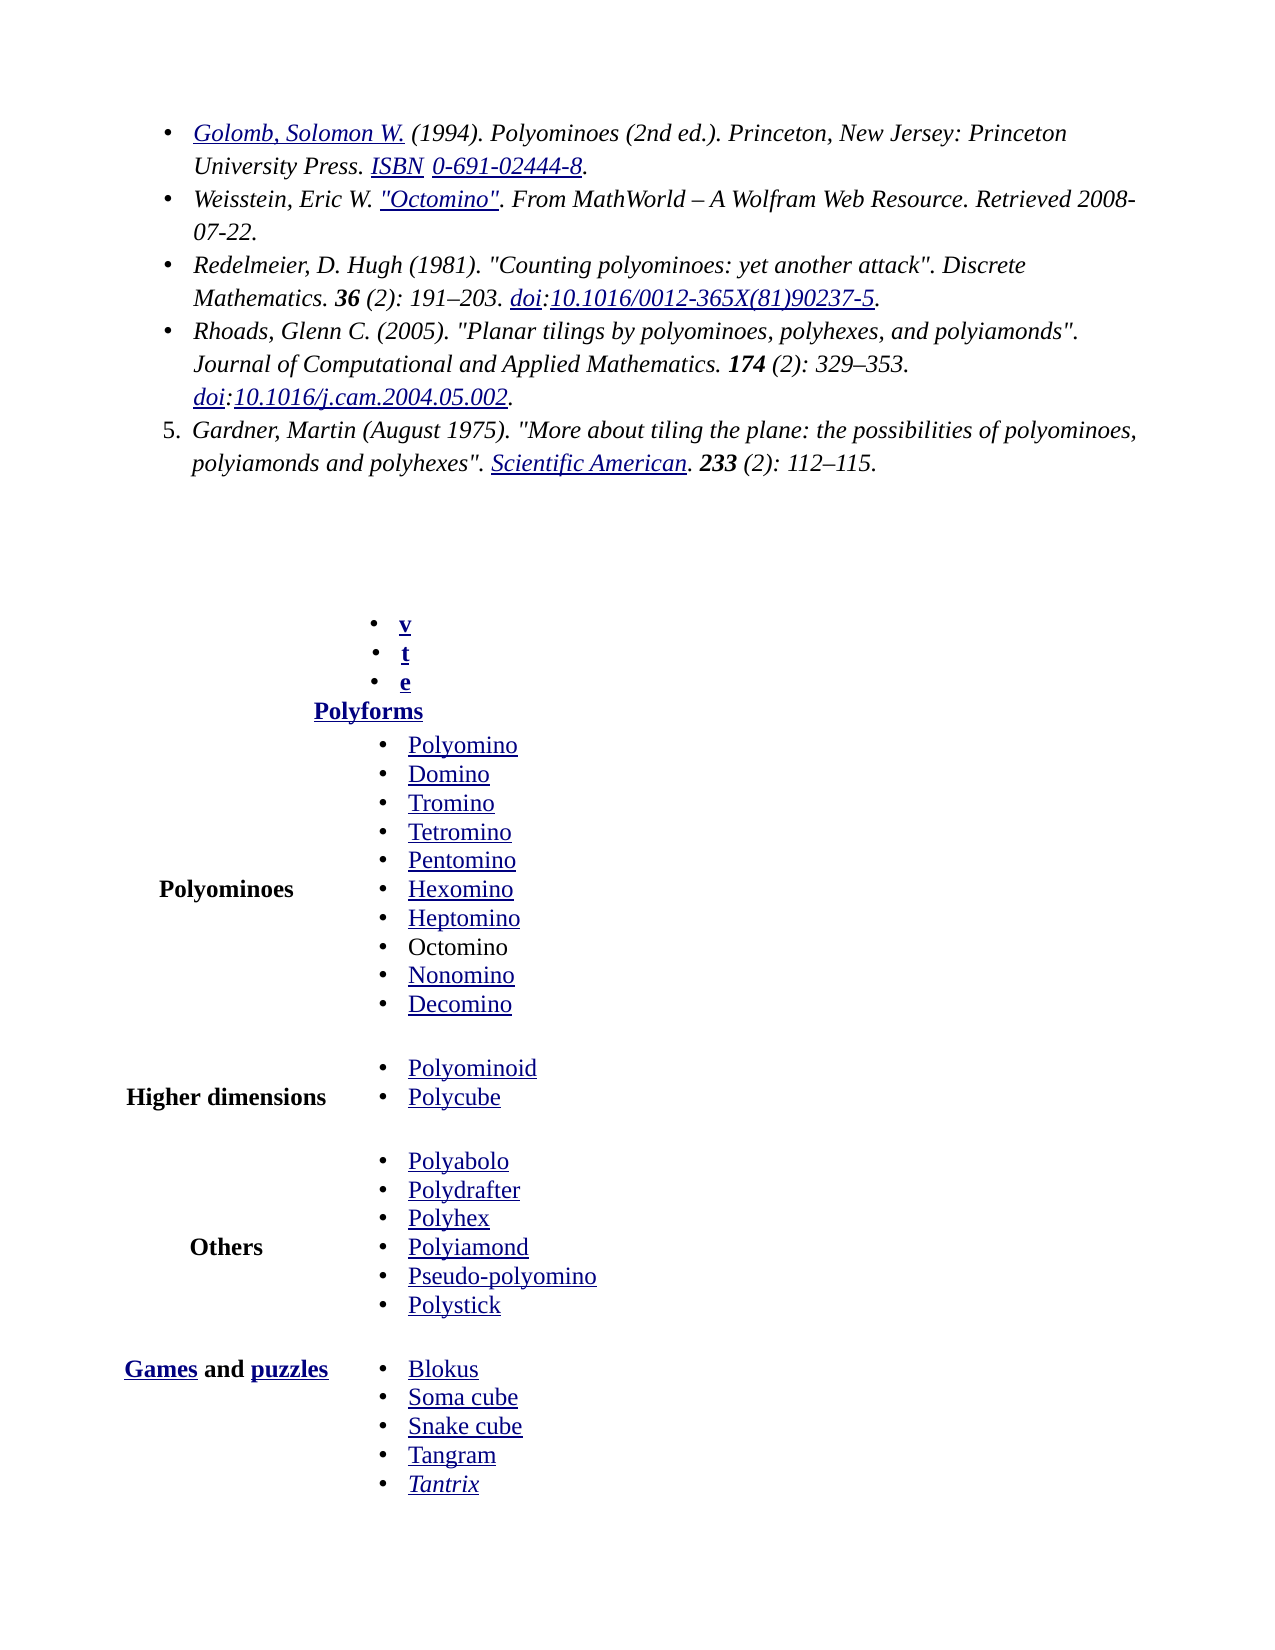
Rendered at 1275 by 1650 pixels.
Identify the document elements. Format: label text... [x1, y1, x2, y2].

table_cell Blokus Soma cube Snake cube Tangram Tantrix Tetris [334, 1351, 618, 1500]
table_cell Polyabolo Polydrafter Polyhex Polyiamond Pseudo-polyomino Polystick [334, 1143, 618, 1351]
list Redelmeier, D. Hugh (1981). "Counting polyominoes: yet another attack". Discrete Mathematics. 36 (2): 191–203. doi:10.1016/0012-365X(81)90237-5. [164, 250, 1157, 312]
table_cell Higher dimensions [118, 1050, 334, 1143]
table_cell Polyominoes [118, 728, 334, 1050]
list Gardner, Martin (August 1975). "More about tiling the plane: the possibilities of polyominoes, polyiamonds and polyhexes". Scientific American. 233 (2): 112–115. [162, 415, 1157, 477]
list Golomb, Solomon W. (1994). Polyominoes (2nd ed.). Princeton, New Jersey: Princeton University Press. ISBN 0-691-02444-8. [164, 118, 1157, 180]
table_header v t e Polyforms [118, 607, 618, 727]
table_cell Polyomino Domino Tromino Tetromino Pentomino Hexomino Heptomino Octomino Nonomino Decomino [334, 728, 618, 1050]
table_cell Others [118, 1143, 334, 1351]
list Weisstein, Eric W. "Octomino". From MathWorld – A Wolfram Web Resource. Retrieved 2008-07-22. [164, 184, 1157, 246]
table_cell Games and puzzles [118, 1351, 334, 1500]
table_cell Polyominoid Polycube [334, 1050, 618, 1143]
table_header [118, 496, 136, 507]
list Rhoads, Glenn C. (2005). "Planar tilings by polyominoes, polyhexes, and polyiamonds". Journal of Computational and Applied Mathematics. 174 (2): 329–353. doi:10.1016/j.cam.2004.05.002. [164, 316, 1157, 411]
